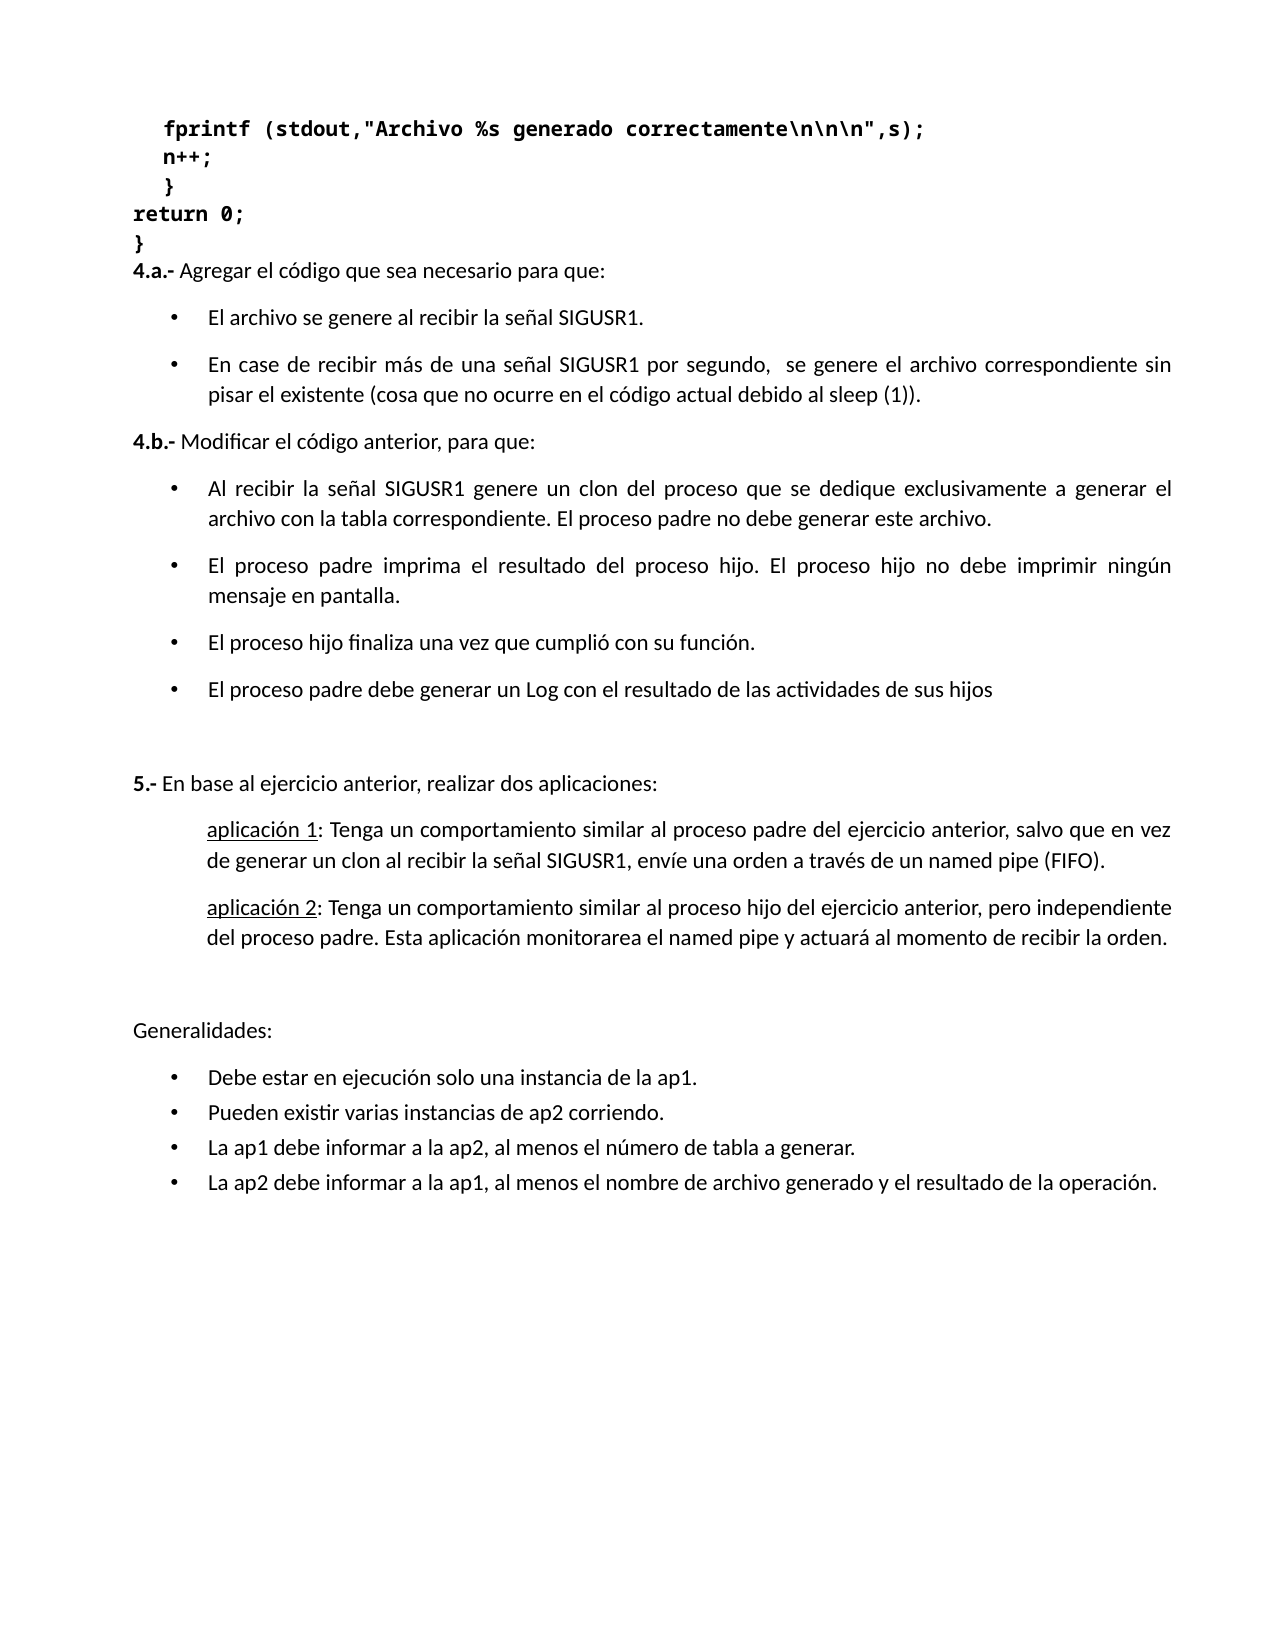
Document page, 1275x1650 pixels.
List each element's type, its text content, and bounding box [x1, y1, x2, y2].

list El proceso padre debe generar un Log con el resultado de las actividades de sus hijos [170, 675, 1173, 703]
list El proceso hijo finaliza una vez que cumplió con su función. [170, 628, 1173, 656]
list En case de recibir más de una señal SIGUSR1 por segundo, se genere el archivo correspondiente sin pisar el existente (cosa que no ocurre en el código actual debido al sleep (1)). [170, 350, 1173, 408]
text fprintf (stdout,"Archivo %s generado correctamente\n\n\n",s); [133, 114, 1173, 142]
text 4.b.- Modificar el código anterior, para que: [133, 427, 1173, 455]
list Al recibir la señal SIGUSR1 genere un clon del proceso que se dedique exclusivamente a generar el archivo con la tabla correspondiente. El proceso padre no debe generar este archivo. [170, 474, 1173, 532]
text n++; [133, 142, 1173, 171]
text 5.- En base al ejercicio anterior, realizar dos aplicaciones: [133, 769, 1173, 797]
list Debe estar en ejecución solo una instancia de la ap1. [170, 1063, 1173, 1092]
list La ap1 debe informar a la ap2, al menos el número de tabla a generar. [170, 1133, 1173, 1162]
text } [133, 171, 1173, 199]
text Generalidades: [133, 1017, 1173, 1045]
text return 0; [133, 199, 1173, 228]
text aplicación 2: Tenga un comportamiento similar al proceso hijo del ejercicio anterior, pero independiente del proceso padre. Esta aplicación monitorarea el named pipe y actuará al momento de recibir la orden. [207, 893, 1173, 951]
list Pueden existir varias instancias de ap2 corriendo. [170, 1098, 1173, 1127]
list La ap2 debe informar a la ap1, al menos el nombre de archivo generado y el resultado de la operación. [170, 1168, 1173, 1197]
text 4.a.- Agregar el código que sea necesario para que: [133, 256, 1173, 284]
list El archivo se genere al recibir la señal SIGUSR1. [170, 303, 1173, 331]
text aplicación 1: Tenga un comportamiento similar al proceso padre del ejercicio anterior, salvo que en vez de generar un clon al recibir la señal SIGUSR1, envíe una orden a través de un named pipe (FIFO). [207, 816, 1173, 874]
list El proceso padre imprima el resultado del proceso hijo. El proceso hijo no debe imprimir ningún mensaje en pantalla. [170, 551, 1173, 609]
text } [133, 228, 1173, 256]
